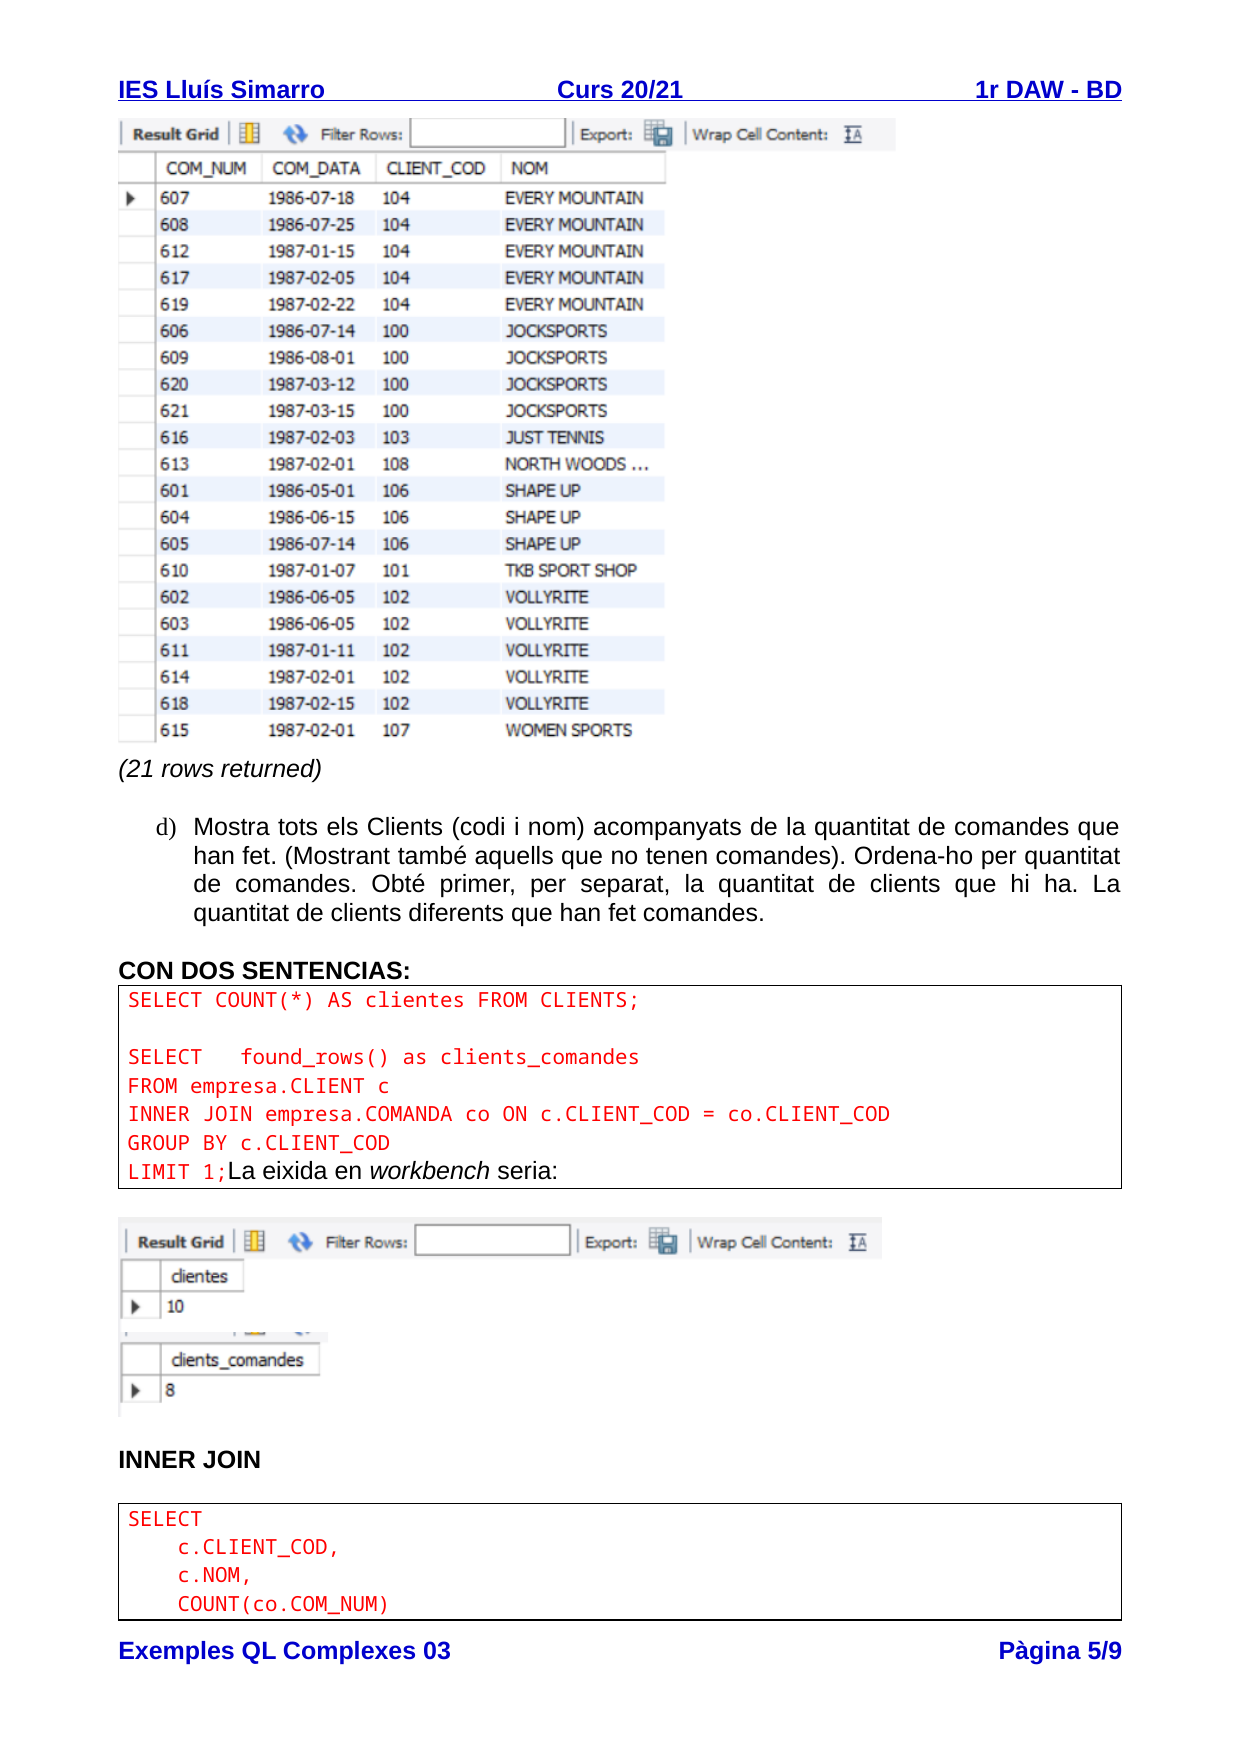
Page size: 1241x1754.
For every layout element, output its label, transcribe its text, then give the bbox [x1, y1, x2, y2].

text c.CLIENT_COD, [119, 1531, 1121, 1559]
text SELECT COUNT(*) AS clientes FROM CLIENTS; [119, 986, 1121, 1041]
text SELECT [119, 1504, 1121, 1531]
list Mostra tots els Clients (codi i nom) acompanyats de la quantitat de comandes que han fet. (Mostrant també aquells que no tenen comandes). Ordena-ho per quantitat de comandes. Obté primer, per separat, la quantitat de clients que hi ha. La quantitat de clients diferents que han fet comandes. [156, 812, 1122, 927]
text (21 rows returned) [118, 754, 1122, 783]
text CON DOS SENTENCIAS: [118, 956, 1122, 984]
text FROM empresa.CLIENT c [119, 1070, 1121, 1098]
text GROUP BY c.CLIENT_COD [119, 1127, 1121, 1155]
text c.NOM, [119, 1559, 1121, 1588]
text INNER JOIN empresa.COMANDA co ON c.CLIENT_COD = co.CLIENT_COD [119, 1098, 1121, 1127]
text INNER JOIN [118, 1445, 1122, 1474]
text SELECT found_rows() as clients_comandes [119, 1041, 1121, 1070]
text COUNT(co.COM_NUM) [119, 1588, 1121, 1619]
text LIMIT 1;La eixida en workbench seria: [119, 1155, 1121, 1188]
